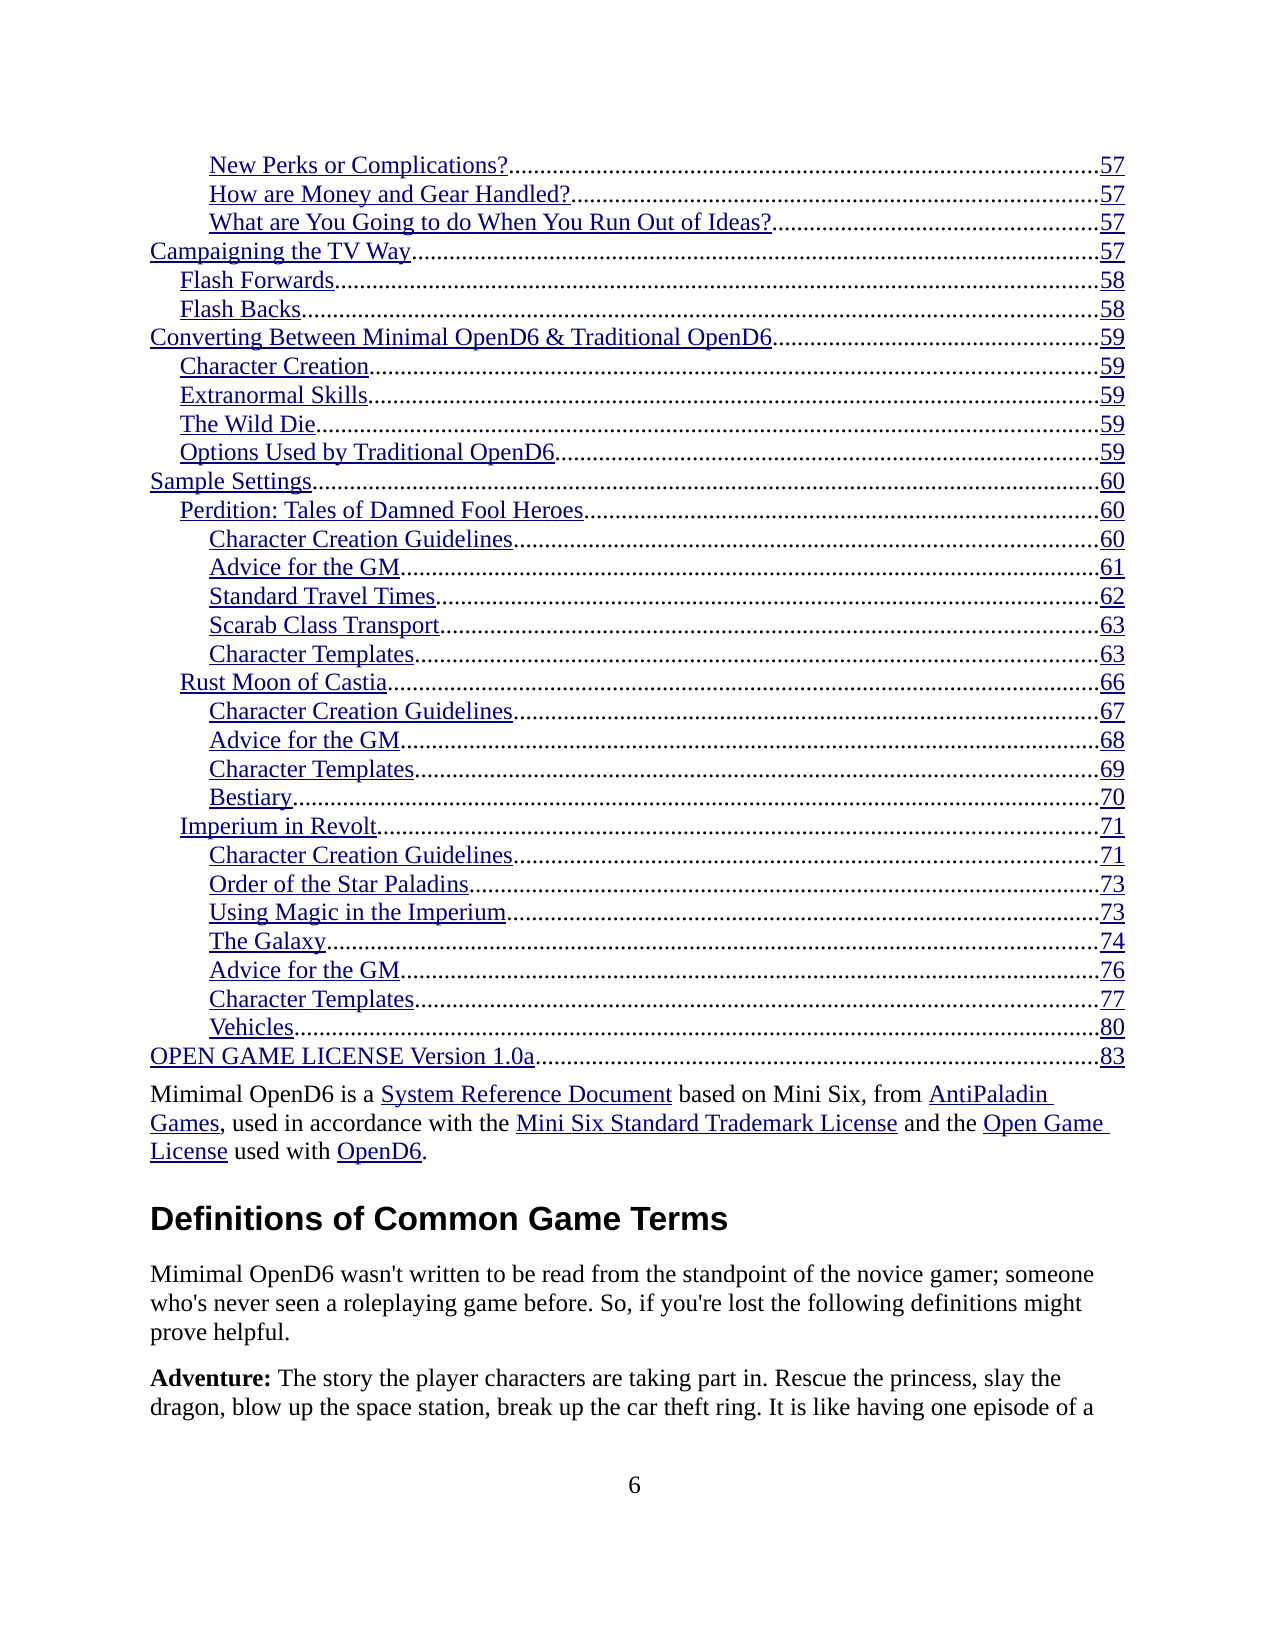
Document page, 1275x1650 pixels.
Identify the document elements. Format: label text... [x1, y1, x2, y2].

text Character Creation Guidelines 71 [209, 840, 1125, 869]
text Character Templates 69 [209, 754, 1125, 782]
text Using Magic in the Imperium 73 [209, 897, 1125, 926]
text Options Used by Traditional OpenD6 59 [179, 437, 1125, 466]
text Campaigning the TV Way 57 [150, 236, 1125, 265]
text Rust Moon of Castia 66 [179, 667, 1125, 696]
text Mimimal OpenD6 is a System Reference Document based on Mini Six, from AntiPaladin Games, used in accordance with the Mini Six Standard Trademark License and the Open Game License used with OpenD6. [150, 1079, 1125, 1165]
text Extranormal Skills 59 [179, 380, 1125, 409]
text Vehicles 80 [209, 1012, 1125, 1041]
text Imperium in Revolt 71 [179, 811, 1125, 840]
text Mimimal OpenD6 wasn't written to be read from the standpoint of the novice gamer; someone who's never seen a roleplaying game before. So, if you're lost the following definitions might prove helpful. [150, 1259, 1125, 1346]
text What are You Going to do When You Run Out of Ideas? 57 [209, 207, 1125, 236]
text How are Money and Gear Handled? 57 [209, 179, 1125, 207]
text Character Creation Guidelines 60 [209, 524, 1125, 552]
text Flash Forwards 58 [179, 265, 1125, 294]
text Standard Travel Times 62 [209, 581, 1125, 610]
subtitle Definitions of Common Game Terms [150, 1199, 1125, 1238]
text Advice for the GM 76 [209, 955, 1125, 984]
text New Perks or Complications? 57 [209, 150, 1125, 179]
text Character Templates 77 [209, 984, 1125, 1012]
text Scarab Class Transport 63 [209, 610, 1125, 639]
text Adventure: The story the player characters are taking part in. Rescue the princess, slay the dragon, blow up the space station, break up the car theft ring. It is like having one episode of a [150, 1363, 1125, 1421]
text Flash Backs 58 [179, 294, 1125, 322]
text Perdition: Tales of Damned Fool Heroes 60 [179, 495, 1125, 524]
text The Wild Die 59 [179, 409, 1125, 437]
text The Galaxy 74 [209, 926, 1125, 955]
text Converting Between Minimal OpenD6 & Traditional OpenD6 59 [150, 322, 1125, 351]
text Character Templates 63 [209, 639, 1125, 667]
text Advice for the GM 68 [209, 725, 1125, 754]
text OPEN GAME LICENSE Version 1.0a 83 [150, 1041, 1125, 1070]
text Order of the Star Paladins 73 [209, 869, 1125, 897]
text Character Creation Guidelines 67 [209, 696, 1125, 725]
text Bestiary 70 [209, 782, 1125, 811]
text Character Creation 59 [179, 351, 1125, 380]
text Sample Settings 60 [150, 466, 1125, 495]
text Advice for the GM 61 [209, 552, 1125, 581]
